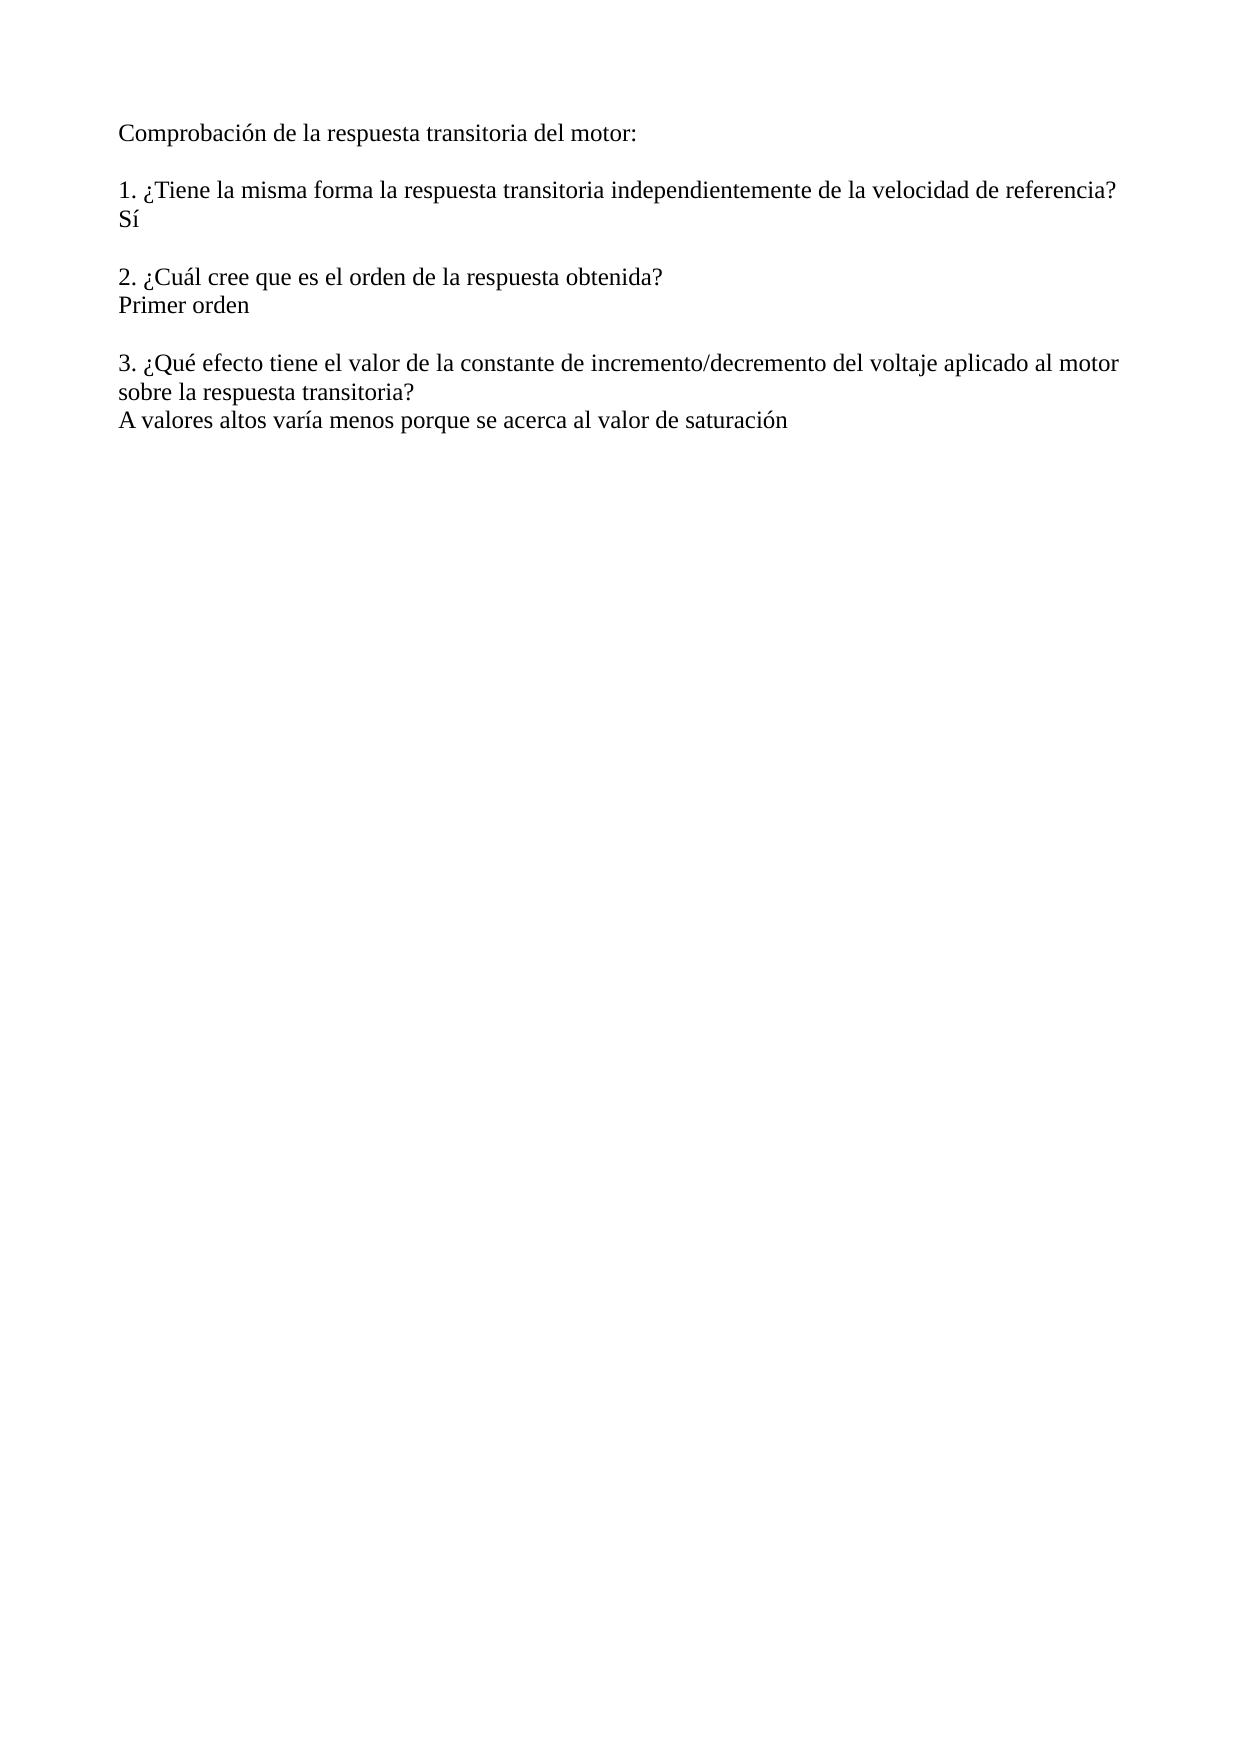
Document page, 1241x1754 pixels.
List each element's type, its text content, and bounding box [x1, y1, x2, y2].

text A valores altos varía menos porque se acerca al valor de saturación [118, 406, 1122, 434]
text Comprobación de la respuesta transitoria del motor: [118, 118, 1122, 147]
text 1. ¿Tiene la misma forma la respuesta transitoria independientemente de la velocidad de referencia? Sí [118, 176, 1122, 233]
text Primer orden [118, 291, 1122, 319]
text 2. ¿Cuál cree que es el orden de la respuesta obtenida? [118, 262, 1122, 291]
text 3. ¿Qué efecto tiene el valor de la constante de incremento/decremento del voltaje aplicado al motor sobre la respuesta transitoria? [118, 348, 1122, 406]
